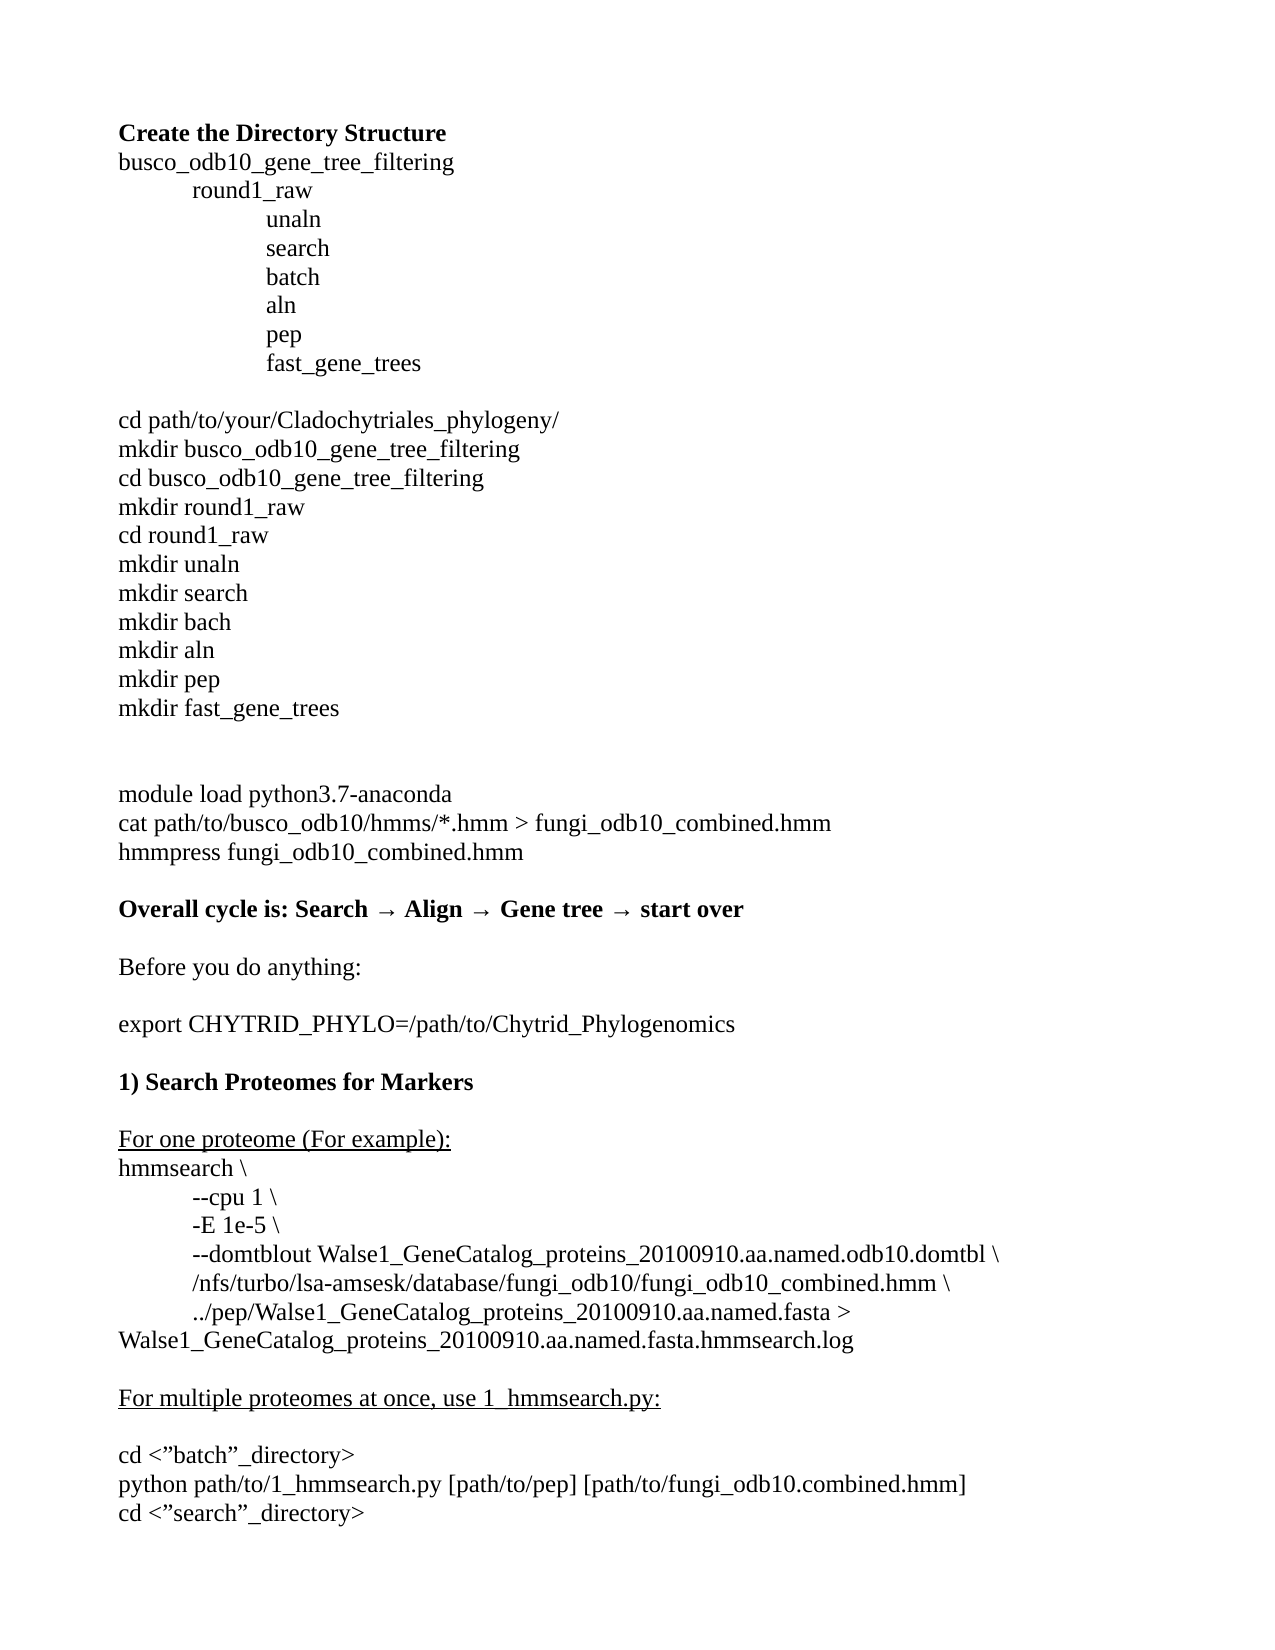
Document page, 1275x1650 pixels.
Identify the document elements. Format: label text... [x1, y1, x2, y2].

text cd <”batch”_directory> [118, 1441, 1157, 1469]
text 1) Search Proteomes for Markers [118, 1067, 1157, 1096]
text cd busco_odb10_gene_tree_filtering [118, 463, 1157, 492]
text mkdir busco_odb10_gene_tree_filtering [118, 434, 1157, 463]
text module load python3.7-anaconda [118, 779, 1157, 808]
text /nfs/turbo/lsa-amsesk/database/fungi_odb10/fungi_odb10_combined.hmm \ [118, 1268, 1157, 1297]
text search [118, 233, 1157, 262]
text unaln [118, 204, 1157, 233]
text mkdir pep [118, 664, 1157, 693]
text batch [118, 262, 1157, 291]
text cd round1_raw [118, 521, 1157, 549]
text mkdir unaln [118, 549, 1157, 578]
text hmmpress fungi_odb10_combined.hmm [118, 837, 1157, 866]
text cd <”search”_directory> [118, 1498, 1157, 1527]
text mkdir aln [118, 636, 1157, 664]
text Overall cycle is: Search → Align → Gene tree → start over [118, 894, 1157, 923]
text cat path/to/busco_odb10/hmms/*.hmm > fungi_odb10_combined.hmm [118, 808, 1157, 837]
text pep [118, 319, 1157, 348]
text Create the Directory Structure [118, 118, 1157, 147]
text ../pep/Walse1_GeneCatalog_proteins_20100910.aa.named.fasta > Walse1_GeneCatalog_proteins_20100910.aa.named.fasta.hmmsearch.log [118, 1297, 1157, 1354]
text hmmsearch \ [118, 1153, 1157, 1182]
text mkdir fast_gene_trees [118, 693, 1157, 722]
text round1_raw [118, 176, 1157, 204]
text mkdir bach [118, 607, 1157, 636]
text Before you do anything: [118, 952, 1157, 981]
text cd path/to/your/Cladochytriales_phylogeny/ [118, 406, 1157, 434]
text fast_gene_trees [118, 348, 1157, 377]
text export CHYTRID_PHYLO=/path/to/Chytrid_Phylogenomics [118, 1009, 1157, 1038]
text For multiple proteomes at once, use 1_hmmsearch.py: [118, 1383, 1157, 1412]
text python path/to/1_hmmsearch.py [path/to/pep] [path/to/fungi_odb10.combined.hmm] [118, 1469, 1157, 1498]
text --domtblout Walse1_GeneCatalog_proteins_20100910.aa.named.odb10.domtbl \ [118, 1239, 1157, 1268]
text aln [118, 291, 1157, 319]
text -E 1e-5 \ [118, 1211, 1157, 1239]
text mkdir search [118, 578, 1157, 607]
text For one proteome (For example): [118, 1124, 1157, 1153]
text --cpu 1 \ [118, 1182, 1157, 1211]
text busco_odb10_gene_tree_filtering [118, 147, 1157, 176]
text mkdir round1_raw [118, 492, 1157, 521]
